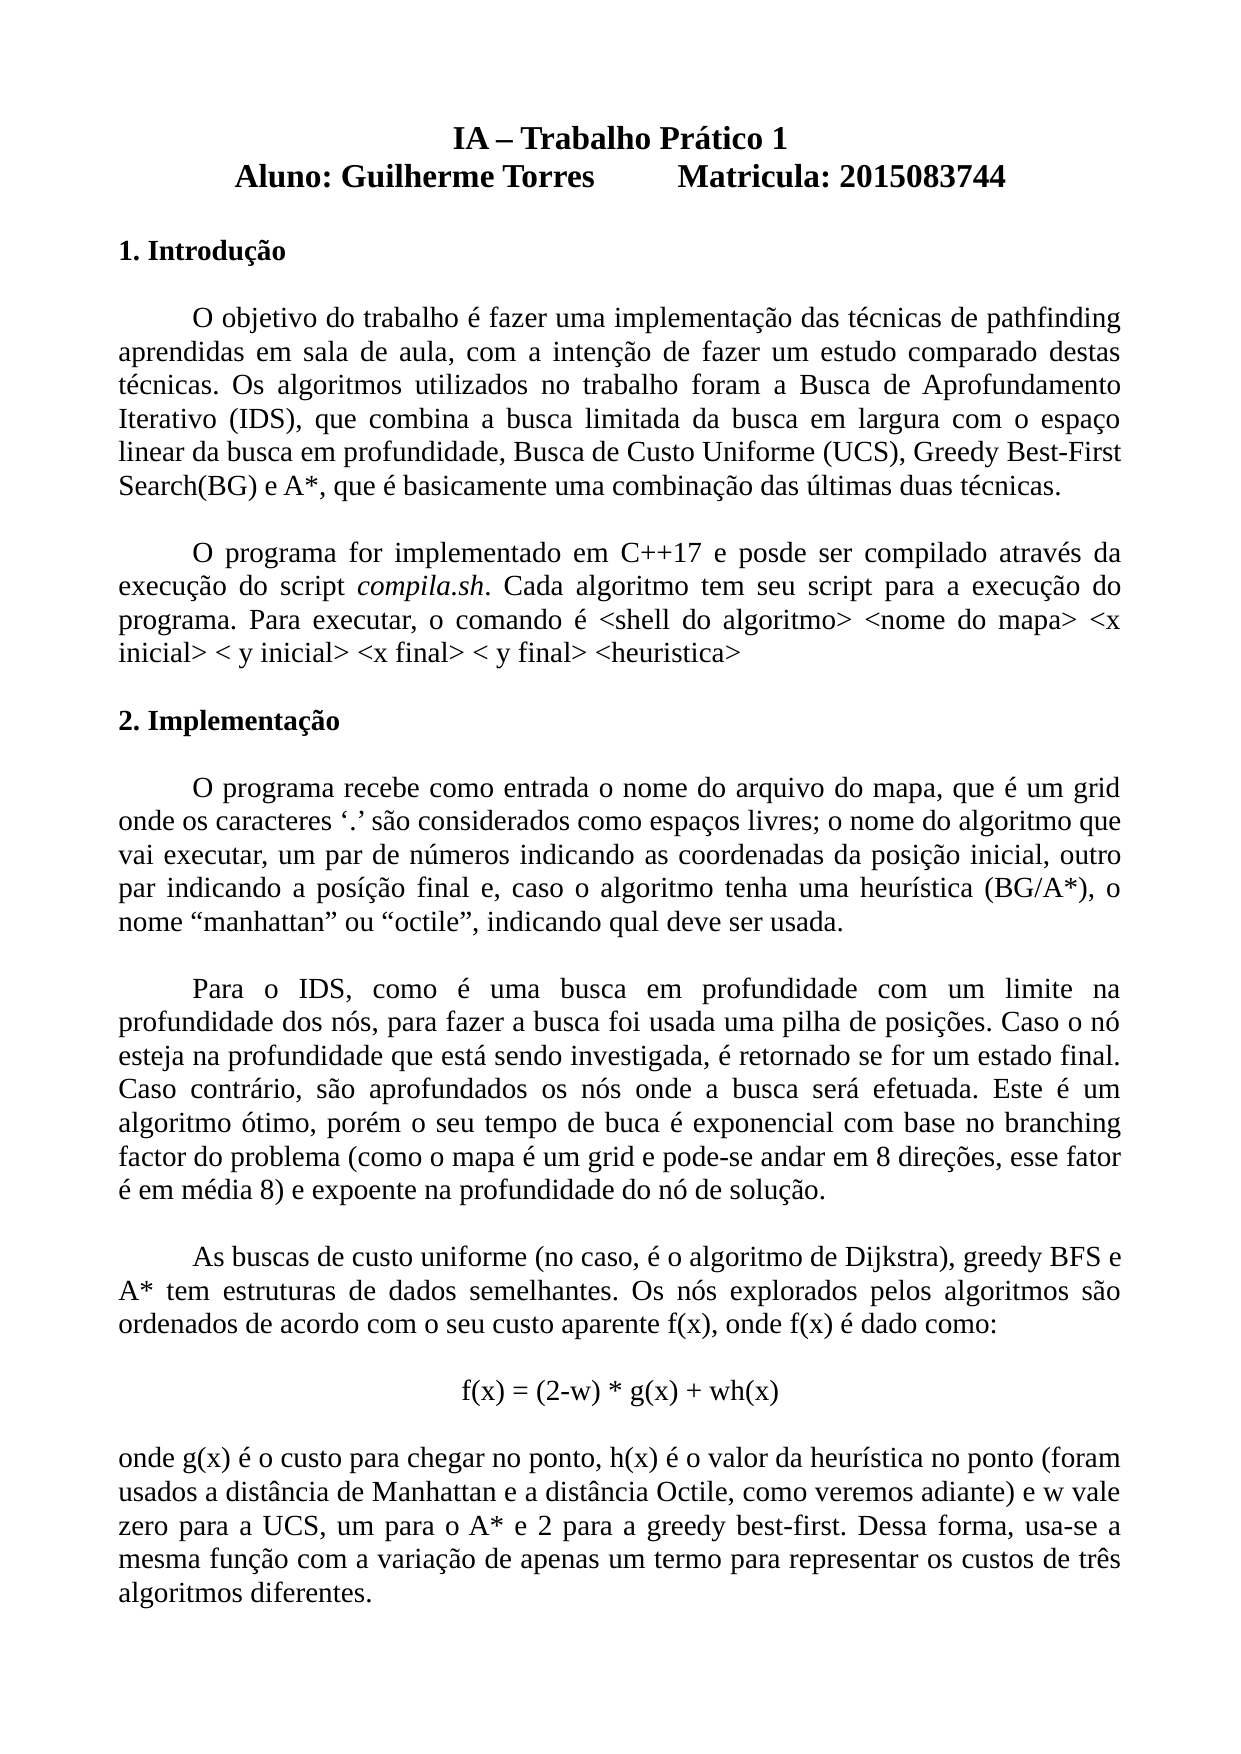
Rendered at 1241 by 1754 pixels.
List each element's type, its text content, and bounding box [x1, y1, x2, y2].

text 2. Implementação [118, 703, 1122, 736]
text Aluno: Guilherme Torres Matricula: 2015083744 [118, 156, 1122, 195]
text As buscas de custo uniforme (no caso, é o algoritmo de Dijkstra), greedy BFS e A* tem estruturas de dados semelhantes. Os nós explorados pelos algoritmos são ordenados de acordo com o seu custo aparente f(x), onde f(x) é dado como: [118, 1239, 1122, 1340]
text Para o IDS, como é uma busca em profundidade com um limite na profundidade dos nós, para fazer a busca foi usada uma pilha de posições. Caso o nó esteja na profundidade que está sendo investigada, é retornado se for um estado final. Caso contrário, são aprofundados os nós onde a busca será efetuada. Este é um algoritmo ótimo, porém o seu tempo de buca é exponencial com base no branching factor do problema (como o mapa é um grid e pode-se andar em 8 direções, esse fator é em média 8) e expoente na profundidade do nó de solução. [118, 971, 1122, 1206]
text O objetivo do trabalho é fazer uma implementação das técnicas de pathfinding aprendidas em sala de aula, com a intenção de fazer um estudo comparado destas técnicas. Os algoritmos utilizados no trabalho foram a Busca de Aprofundamento Iterativo (IDS), que combina a busca limitada da busca em largura com o espaço linear da busca em profundidade, Busca de Custo Uniforme (UCS), Greedy Best-First Search(BG) e A*, que é basicamente uma combinação das últimas duas técnicas. [118, 300, 1122, 501]
text O programa for implementado em C++17 e posde ser compilado através da execução do script compila.sh. Cada algoritmo tem seu script para a execução do programa. Para executar, o comando é <shell do algoritmo> <nome do mapa> <x inicial> < y inicial> <x final> < y final> <heuristica> [118, 535, 1122, 669]
text 1. Introdução [118, 233, 1122, 267]
text onde g(x) é o custo para chegar no ponto, h(x) é o valor da heurística no ponto (foram usados a distância de Manhattan e a distância Octile, como veremos adiante) e w vale zero para a UCS, um para o A* e 2 para a greedy best-first. Dessa forma, usa-se a mesma função com a variação de apenas um termo para representar os custos de três algoritmos diferentes. [118, 1441, 1122, 1608]
text f(x) = (2-w) * g(x) + wh(x) [118, 1373, 1122, 1407]
text IA – Trabalho Prático 1 [118, 118, 1122, 156]
text O programa recebe como entrada o nome do arquivo do mapa, que é um grid onde os caracteres ‘.’ são considerados como espaços livres; o nome do algoritmo que vai executar, um par de números indicando as coordenadas da posição inicial, outro par indicando a posíção final e, caso o algoritmo tenha uma heurística (BG/A*), o nome “manhattan” ou “octile”, indicando qual deve ser usada. [118, 770, 1122, 937]
